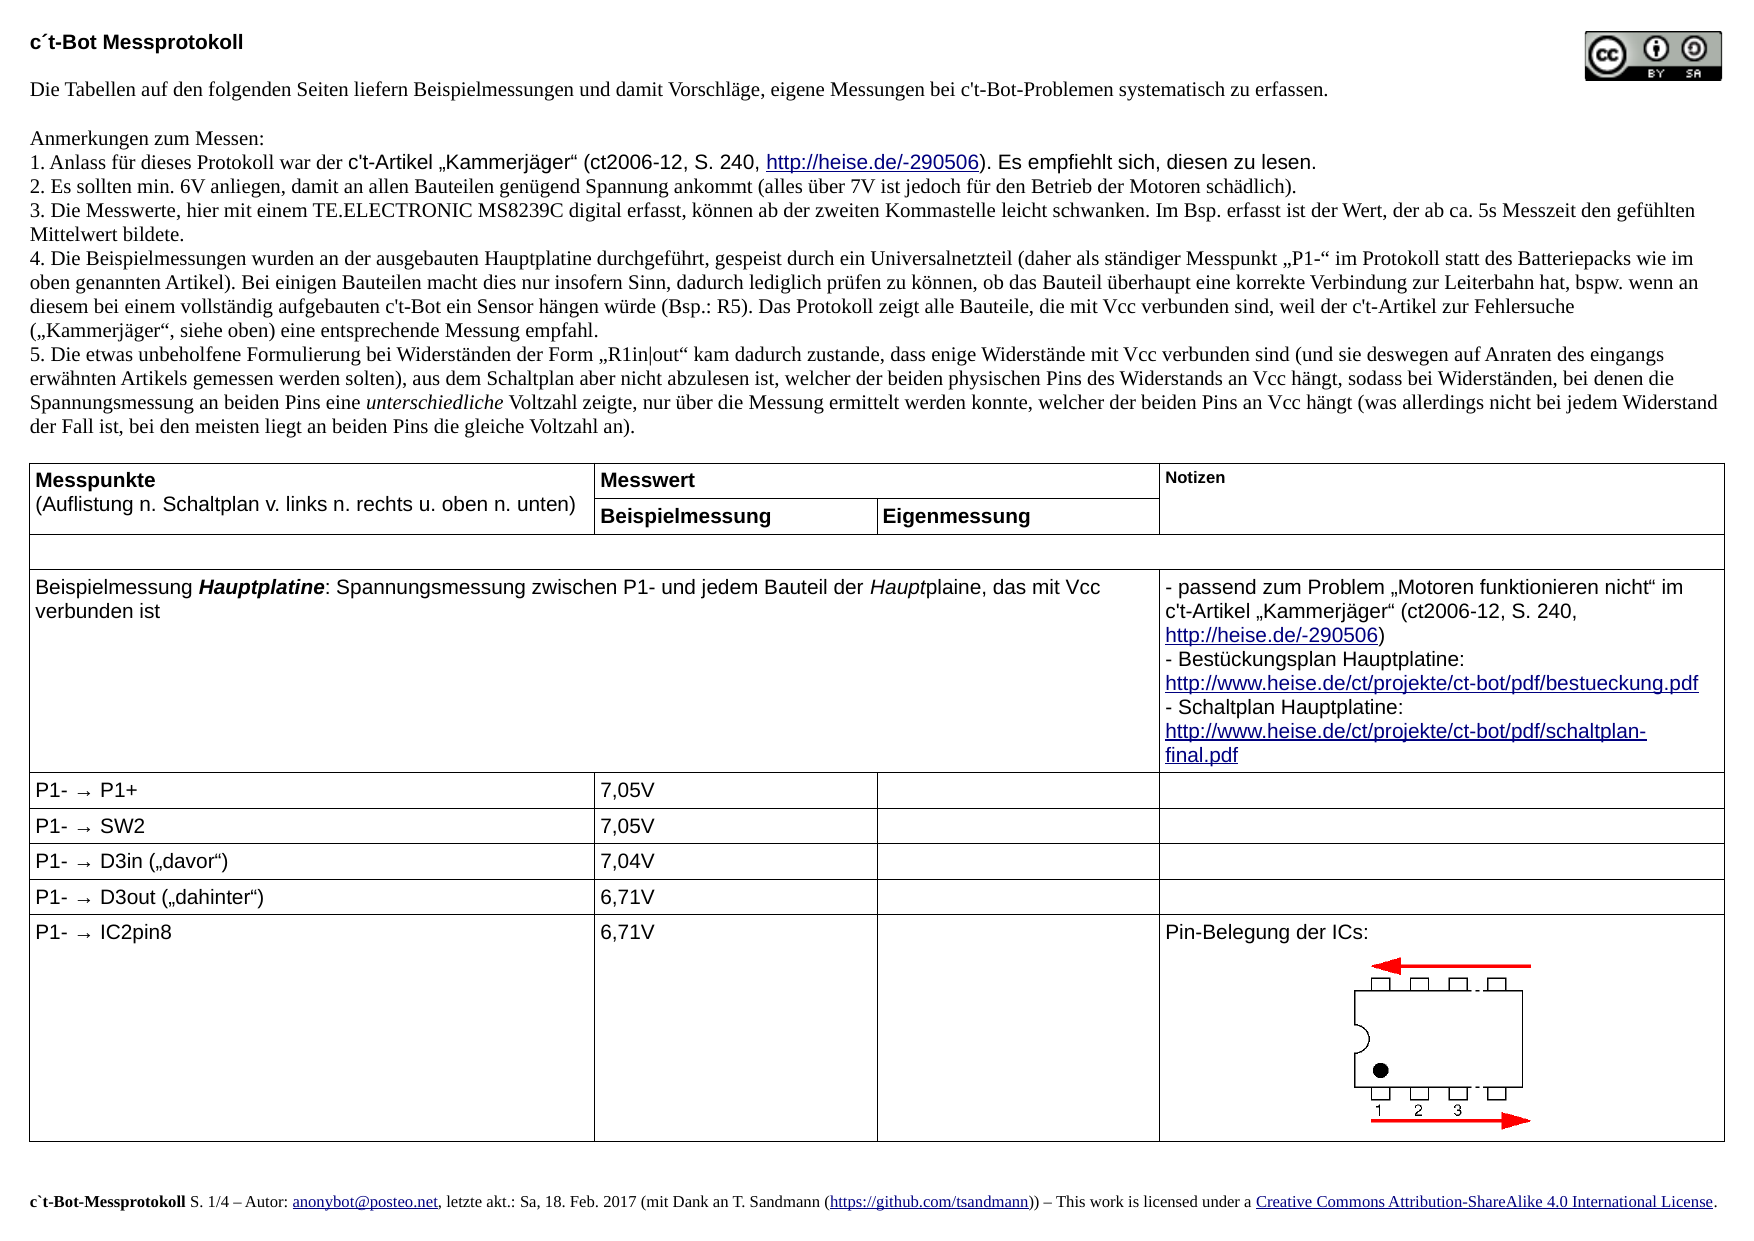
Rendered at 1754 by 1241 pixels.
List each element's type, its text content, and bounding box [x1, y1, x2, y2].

table_cell P1- → D3out („dahinter“) [30, 880, 594, 914]
table_cell [878, 880, 1159, 914]
text 5. Die etwas unbeholfene Formulierung bei Widerständen der Form „R1in|out“ kam dadurch zustande, dass enige Widerstände mit Vcc verbunden sind (und sie deswegen auf Anraten des eingangs erwähnten Artikels gemessen werden solten), aus dem Schaltplan aber nicht abzulesen ist, welcher der beiden physischen Pins des Widerstands an Vcc hängt, sodass bei Widerständen, bei denen die Spannungsmessung an beiden Pins eine unterschiedliche Voltzahl zeigte, nur über die Messung ermittelt werden konnte, welcher der beiden Pins an Vcc hängt (was allerdings nicht bei jedem Widerstand der Fall ist, bei den meisten liegt an beiden Pins die gleiche Voltzahl an). [29, 342, 1724, 438]
text 4. Die Beispielmessungen wurden an der ausgebauten Hauptplatine durchgeführt, gespeist durch ein Universalnetzteil (daher als ständiger Messpunkt „P1-“ im Protokoll statt des Batteriepacks wie im oben genannten Artikel). Bei einigen Bauteilen macht dies nur insofern Sinn, dadurch lediglich prüfen zu können, ob das Bauteil überhaupt eine korrekte Verbindung zur Leiterbahn hat, bspw. wenn an diesem bei einem vollständig aufgebauten c't-Bot ein Sensor hängen würde (Bsp.: R5). Das Protokoll zeigt alle Bauteile, die mit Vcc verbunden sind, weil der c't-Artikel zur Fehlersuche („Kammerjäger“, siehe oben) eine entsprechende Messung empfahl. [29, 246, 1724, 342]
table_cell P1- → IC2pin8 [30, 915, 594, 1141]
table_cell Eigenmessung [878, 499, 1159, 533]
table_cell 7,04V [595, 844, 877, 879]
table_cell 6,71V [595, 880, 877, 914]
table_header Messwert [595, 464, 1159, 498]
table_cell [878, 809, 1159, 843]
table_cell 7,05V [595, 773, 877, 808]
table_cell [1160, 773, 1724, 808]
text Die Tabellen auf den folgenden Seiten liefern Beispielmessungen und damit Vorschläge, eigene Messungen bei c't-Bot-Problemen systematisch zu erfassen. [29, 77, 1724, 101]
table_cell Pin-Belegung der ICs: [1160, 915, 1724, 1141]
table_cell [878, 844, 1159, 879]
table_cell 7,05V [595, 809, 877, 843]
text 2. Es sollten min. 6V anliegen, damit an allen Bauteilen genügend Spannung ankommt (alles über 7V ist jedoch für den Betrieb der Motoren schädlich). [29, 174, 1724, 198]
text 1. Anlass für dieses Protokoll war der c't-Artikel „Kammerjäger“ (ct2006-12, S. 240, http://heise.de/-290506). Es empfiehlt sich, diesen zu lesen. [29, 149, 1724, 174]
table_cell [1160, 880, 1724, 914]
table_cell [878, 915, 1159, 1141]
table_cell [1160, 809, 1724, 843]
table_cell [1160, 844, 1724, 879]
table_cell Beispielmessung Hauptplatine: Spannungsmessung zwischen P1- und jedem Bauteil der Hauptplaine, das mit Vcc verbunden ist [30, 570, 1159, 772]
picture [1352, 956, 1532, 1131]
table_header Messpunkte (Auflistung n. Schaltplan v. links n. rechts u. oben n. unten) [30, 464, 594, 533]
table_cell - passend zum Problem „Motoren funktionieren nicht“ im c't-Artikel „Kammerjäger“ (ct2006-12, S. 240, http://heise.de/-290506) - Bestückungsplan Hauptplatine: http://www.heise.de/ct/projekte/ct-bot/pdf/bestueckung.pdf - Schaltplan Hauptplatine: http://www.heise.de/ct/projekte/ct-bot/pdf/schaltplan-final.pdf [1160, 570, 1724, 772]
table_cell P1- → P1+ [30, 773, 594, 808]
table_cell P1- → SW2 [30, 809, 594, 843]
table_cell P1- → D3in („davor“) [30, 844, 594, 879]
table_cell [878, 773, 1159, 808]
picture [1584, 31, 1723, 81]
text 3. Die Messwerte, hier mit einem TE.ELECTRONIC MS8239C digital erfasst, können ab der zweiten Kommastelle leicht schwanken. Im Bsp. erfasst ist der Wert, der ab ca. 5s Messzeit den gefühlten Mittelwert bildete. [29, 198, 1724, 246]
text c´t-Bot Messprotokoll [29, 29, 1724, 53]
text Anmerkungen zum Messen: [29, 126, 1724, 149]
table_cell Beispielmessung [595, 499, 877, 533]
table_cell [30, 535, 1724, 569]
table_cell 6,71V [595, 915, 877, 1141]
table_header Notizen [1160, 464, 1724, 533]
